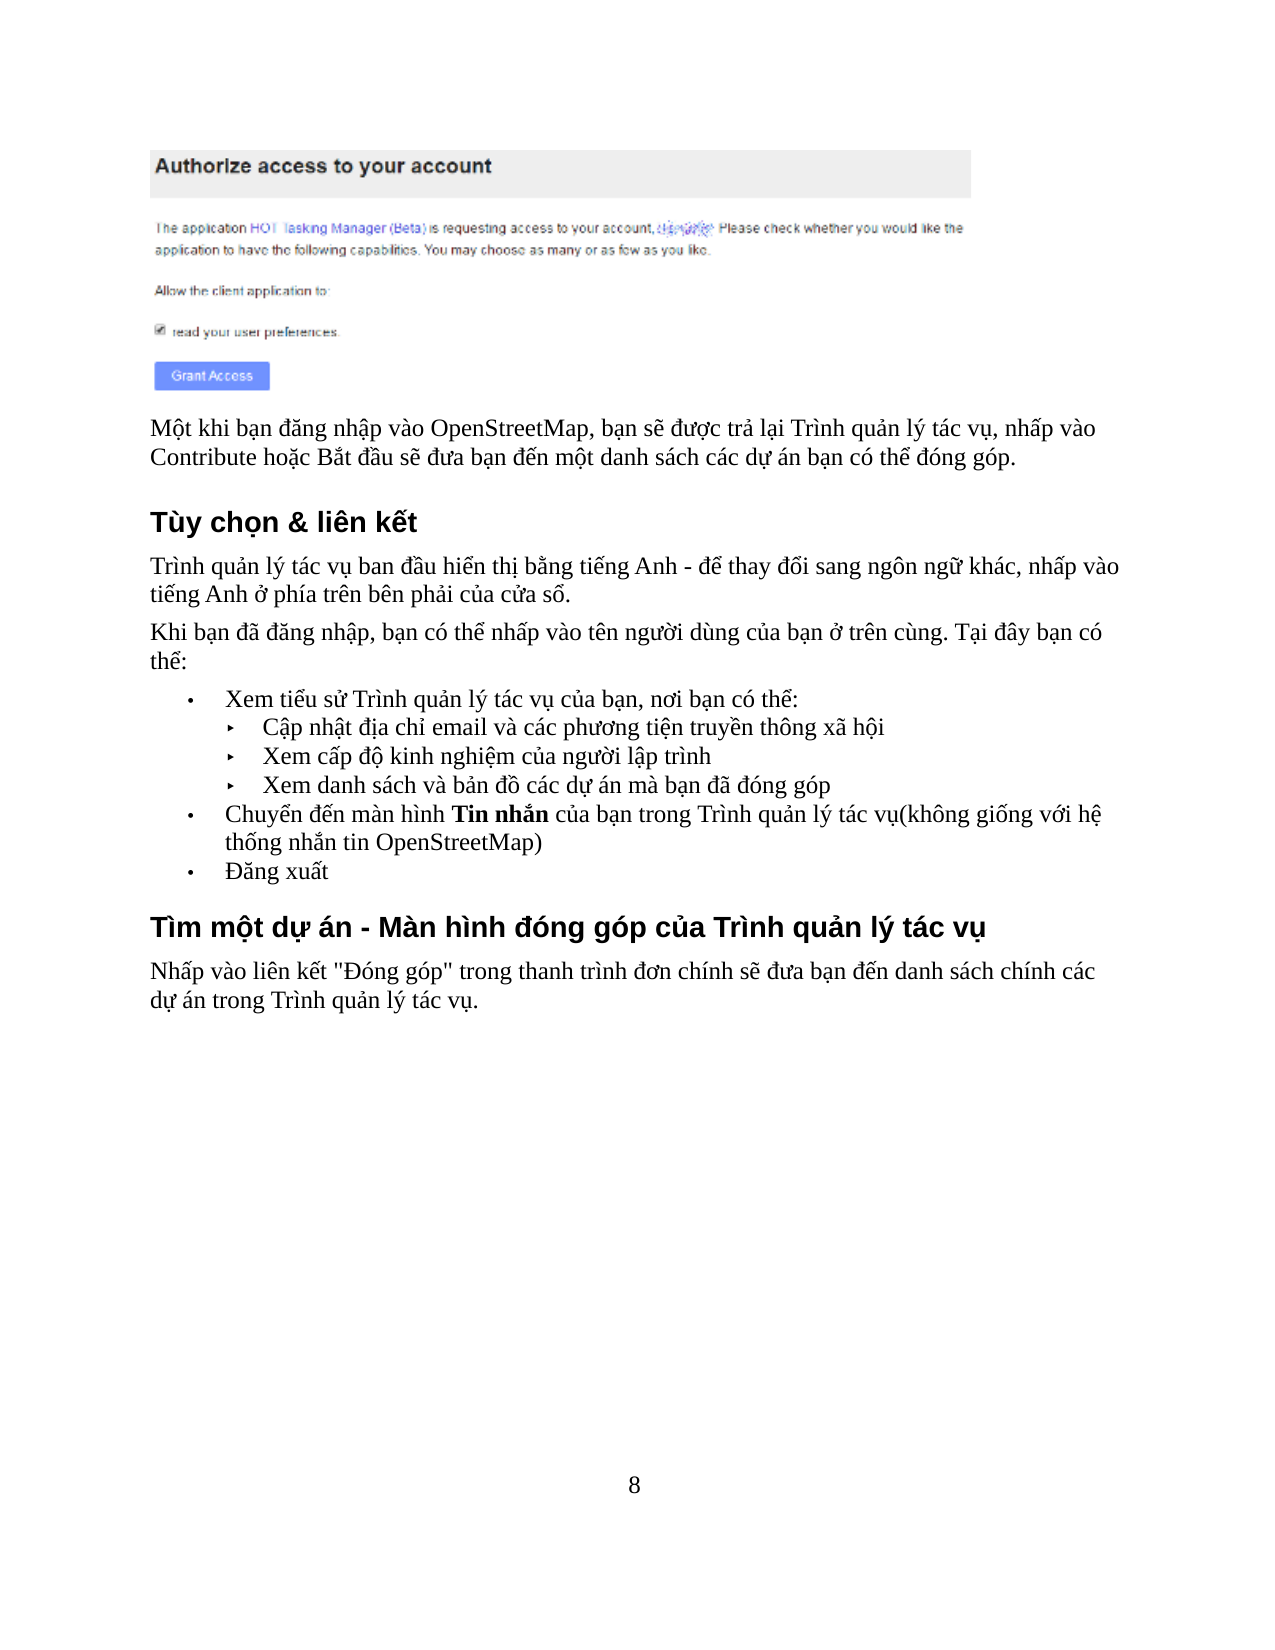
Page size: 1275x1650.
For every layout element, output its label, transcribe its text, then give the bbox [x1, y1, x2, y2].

list Xem tiểu sử Trình quản lý tác vụ của bạn, nơi bạn có thể: [187, 684, 1125, 712]
text Khi bạn đã đăng nhập, bạn có thể nhấp vào tên người dùng của bạn ở trên cùng. Tại đây bạn có thể: [150, 617, 1125, 675]
text Một khi bạn đăng nhập vào OpenStreetMap, bạn sẽ được trả lại Trình quản lý tác vụ, nhấp vào Contribute hoặc Bắt đầu sẽ đưa bạn đến một danh sách các dự án bạn có thể đóng góp. [150, 413, 1125, 471]
text Nhấp vào liên kết "Đóng góp" trong thanh trình đơn chính sẽ đưa bạn đến danh sách chính các dự án trong Trình quản lý tác vụ. [150, 956, 1125, 1013]
list Đăng xuất [187, 856, 1125, 885]
text Trình quản lý tác vụ ban đầu hiển thị bằng tiếng Anh - để thay đổi sang ngôn ngữ khác, nhấp vào tiếng Anh ở phía trên bên phải của cửa sổ. [150, 551, 1125, 608]
picture [150, 150, 972, 405]
subtitle Tùy chọn & liên kết [150, 505, 1125, 538]
list Xem cấp độ kinh nghiệm của người lập trình [225, 741, 1125, 770]
list Chuyển đến màn hình Tin nhắn của bạn trong Trình quản lý tác vụ(không giống với hệ thống nhắn tin OpenStreetMap) [187, 799, 1125, 856]
list Cập nhật địa chỉ email và các phương tiện truyền thông xã hội [225, 712, 1125, 741]
subtitle Tìm một dự án - Màn hình đóng góp của Trình quản lý tác vụ [150, 910, 1125, 943]
list Xem danh sách và bản đồ các dự án mà bạn đã đóng góp [225, 770, 1125, 799]
